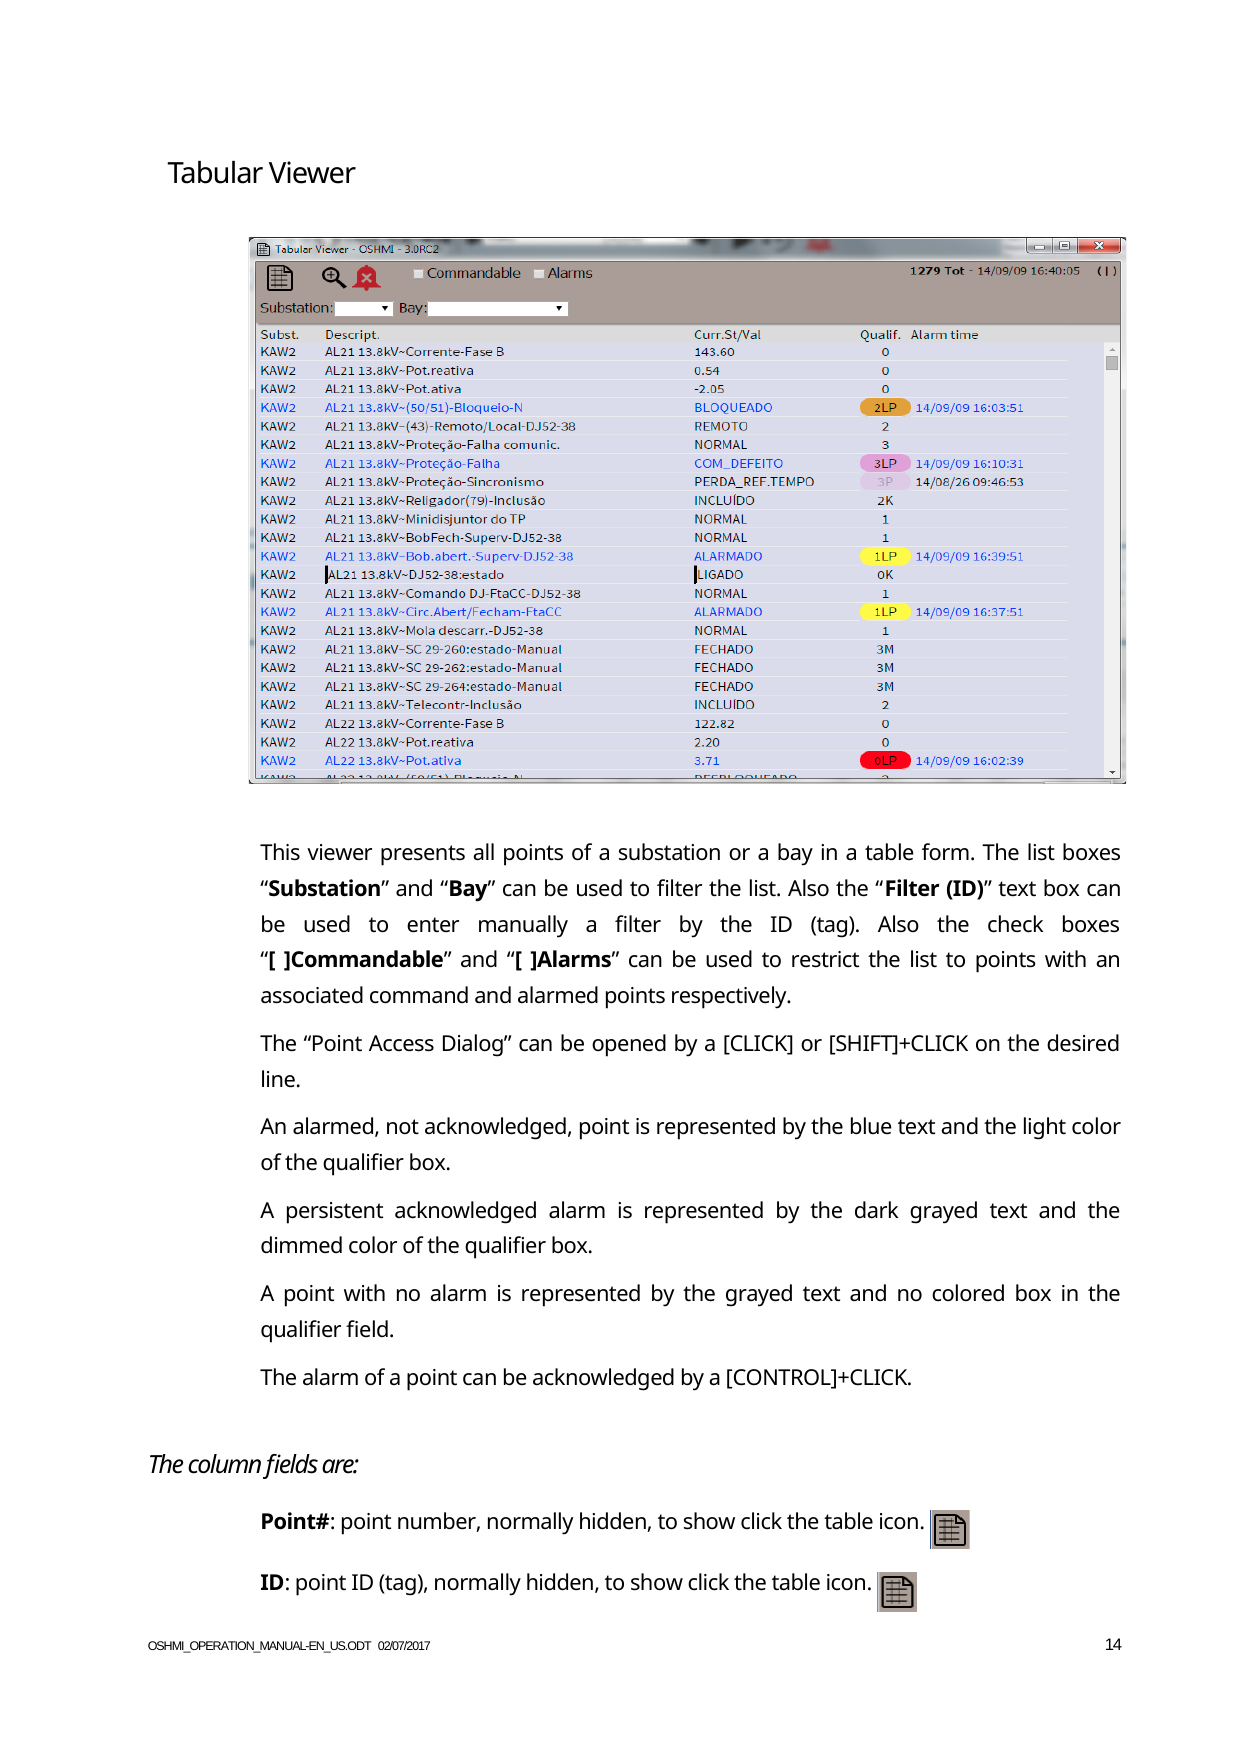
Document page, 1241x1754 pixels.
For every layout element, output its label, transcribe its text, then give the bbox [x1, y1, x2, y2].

text A point with no alarm is represented by the grayed text and no colored box in the qualifier field. [260, 1278, 1122, 1344]
text The “Point Access Dialog” can be opened by a [CLICK] or [SHIFT]+CLICK on the desired line. [260, 1028, 1122, 1093]
text Point#: point number, normally hidden, to show click the table icon. [260, 1506, 1122, 1549]
picture [877, 1572, 917, 1612]
subtitle Tabular Viewer [161, 146, 1122, 211]
picture [930, 1510, 970, 1549]
text An alarmed, not acknowledged, point is represented by the blue text and the light color of the qualifier box. [260, 1111, 1122, 1177]
picture [248, 237, 1127, 784]
text ID: point ID (tag), normally hidden, to show click the table icon. [260, 1567, 1122, 1611]
text The alarm of a point can be acknowledged by a [CONTROL]+CLICK. [260, 1362, 1122, 1391]
subtitle The column fields are: [148, 1447, 1122, 1481]
text A persistent acknowledged alarm is represented by the dark grayed text and the dimmed color of the qualifier box. [260, 1195, 1122, 1260]
text This viewer presents all points of a substation or a bay in a table form. The list boxes “Substation” and “Bay” can be used to filter the list. Also the “Filter (ID)” text box can be used to enter manually a filter by the ID (tag). Also the check boxes “[ ]Commandable” and “[ ]Alarms” can be used to restrict the list to points with an associated command and alarmed points respectively. [260, 837, 1122, 1010]
